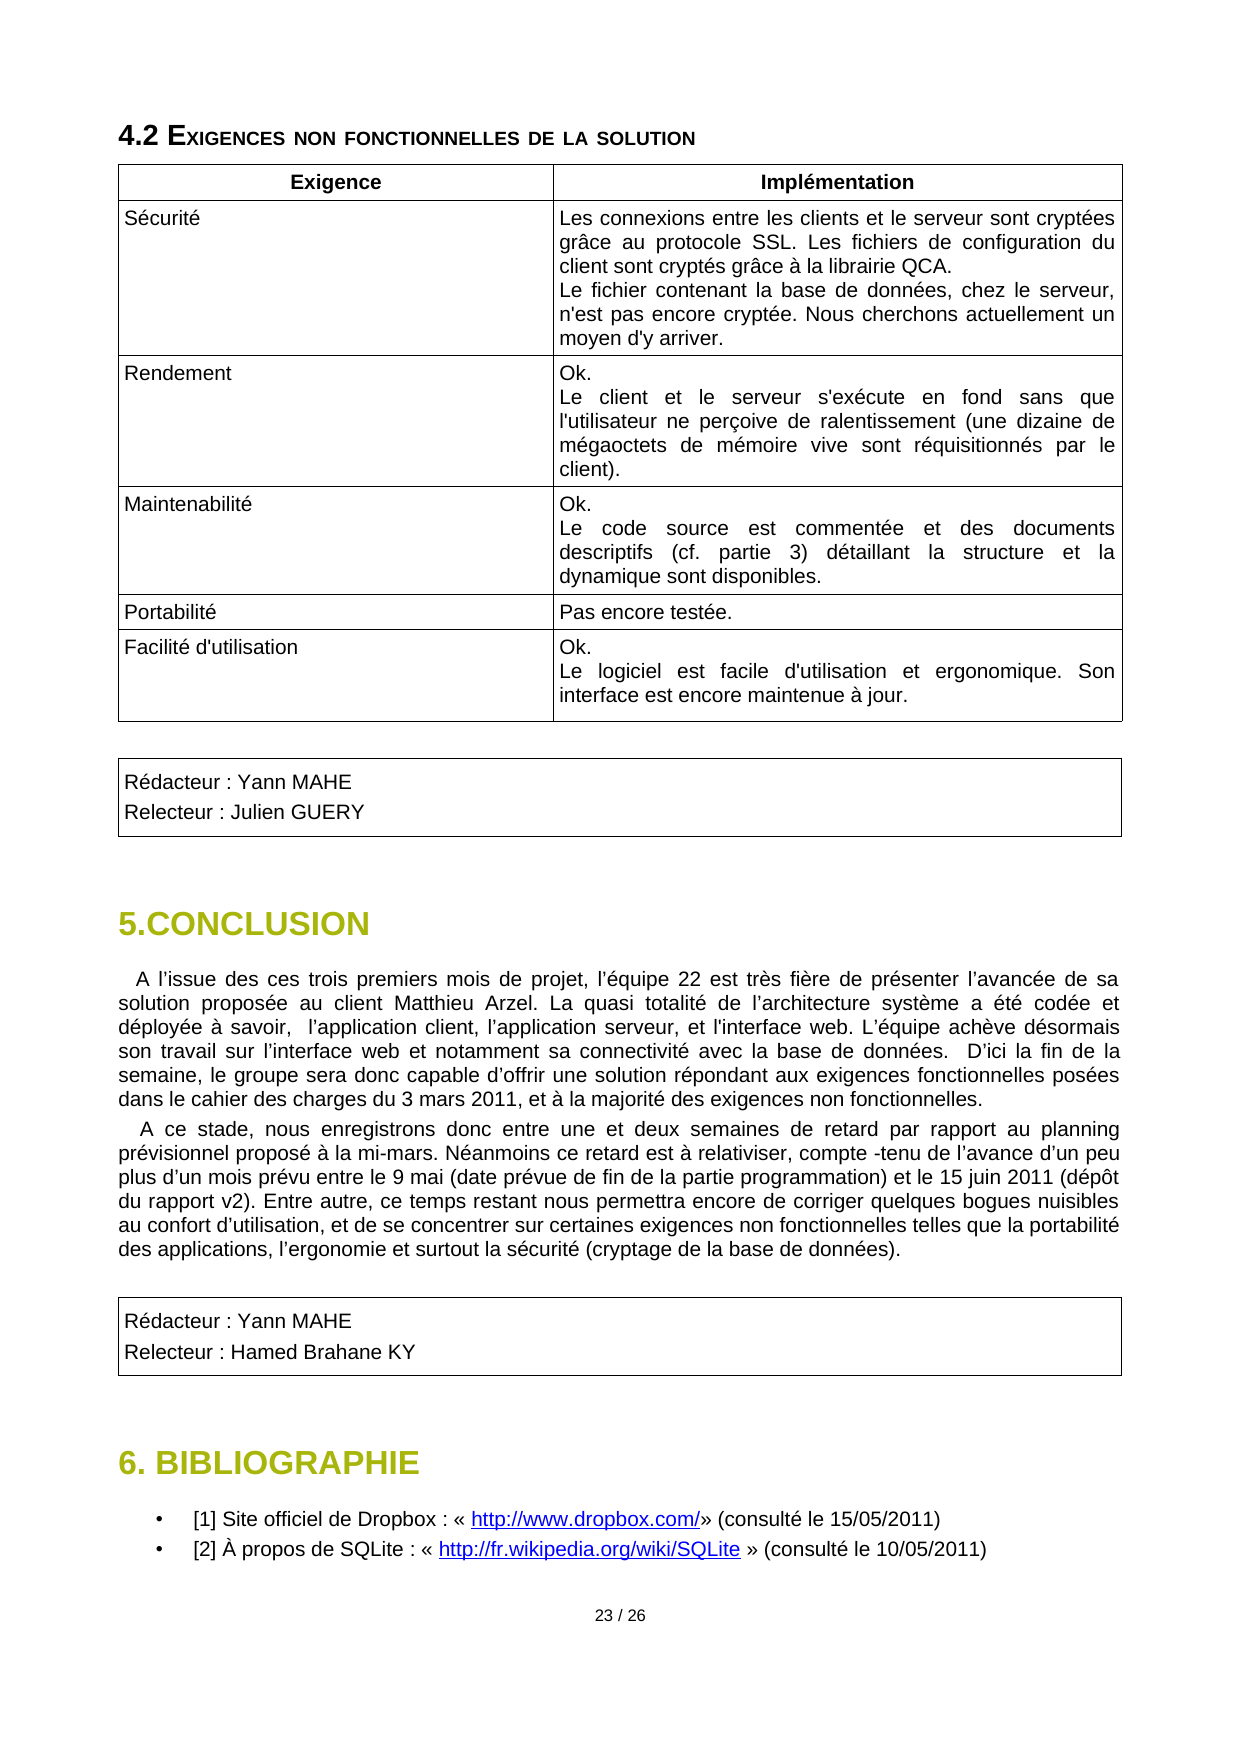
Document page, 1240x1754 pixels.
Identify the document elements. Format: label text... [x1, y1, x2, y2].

subtitle Exigences non fonctionnelles de la solution [118, 118, 1121, 152]
list [2] À propos de SQLite : « http://fr.wikipedia.org/wiki/SQLite » (consulté le 10/05/2011) [156, 1537, 1121, 1561]
text A l’issue des ces trois premiers mois de projet, l’équipe 22 est très fière de présenter l’avancée de sa solution proposée au client Matthieu Arzel. La quasi totalité de l’architecture système a été codée et déployée à savoir, l’application client, l’application serveur, et l'interface web. L’équipe achève désormais son travail sur l’interface web et notamment sa connectivité avec la base de données. D’ici la fin de la semaine, le groupe sera donc capable d’offrir une solution répondant aux exigences fonctionnelles posées dans le cahier des charges du 3 mars 2011, et à la majorité des exigences non fonctionnelles. [118, 967, 1121, 1111]
table_cell Portabilité [119, 595, 553, 629]
table_header Rédacteur : Yann MAHE Relecteur : Hamed Brahane KY [119, 1298, 1121, 1375]
table_cell Ok. Le client et le serveur s'exécute en fond sans que l'utilisateur ne perçoive de ralentissement (une dizaine de mégaoctets de mémoire vive sont réquisitionnés par le client). [554, 356, 1122, 486]
subtitle Bibliographie [118, 1443, 1121, 1482]
text A ce stade, nous enregistrons donc entre une et deux semaines de retard par rapport au planning prévisionnel proposé à la mi-mars. Néanmoins ce retard est à relativiser, compte -tenu de l’avance d’un peu plus d’un mois prévu entre le 9 mai (date prévue de fin de la partie programmation) et le 15 juin 2011 (dépôt du rapport v2). Entre autre, ce temps restant nous permettra encore de corriger quelques bogues nuisibles au confort d’utilisation, et de se concentrer sur certaines exigences non fonctionnelles telles que la portabilité des applications, l’ergonomie et surtout la sécurité (cryptage de la base de données). [118, 1117, 1121, 1261]
table_cell Maintenabilité [119, 487, 553, 594]
table_header Exigence [119, 165, 553, 200]
table_cell Facilité d'utilisation [119, 630, 553, 721]
table_cell Ok. Le logiciel est facile d'utilisation et ergonomique. Son interface est encore maintenue à jour. [554, 630, 1122, 721]
list [1] Site officiel de Dropbox : « http://www.dropbox.com/» (consulté le 15/05/2011) [156, 1507, 1121, 1531]
table_cell Pas encore testée. [554, 595, 1122, 629]
table_header Implémentation [554, 165, 1122, 200]
table_header Rédacteur : Yann MAHE Relecteur : Julien GUERY [119, 759, 1121, 836]
subtitle Conclusion [118, 903, 1121, 942]
table_cell Ok. Le code source est commentée et des documents descriptifs (cf. partie 3) détaillant la structure et la dynamique sont disponibles. [554, 487, 1122, 594]
table_cell Rendement [119, 356, 553, 486]
table_cell Sécurité [119, 201, 553, 355]
table_cell Les connexions entre les clients et le serveur sont cryptées grâce au protocole SSL. Les fichiers de configuration du client sont cryptés grâce à la librairie QCA. Le fichier contenant la base de données, chez le serveur, n'est pas encore cryptée. Nous cherchons actuellement un moyen d'y arriver. [554, 201, 1122, 355]
